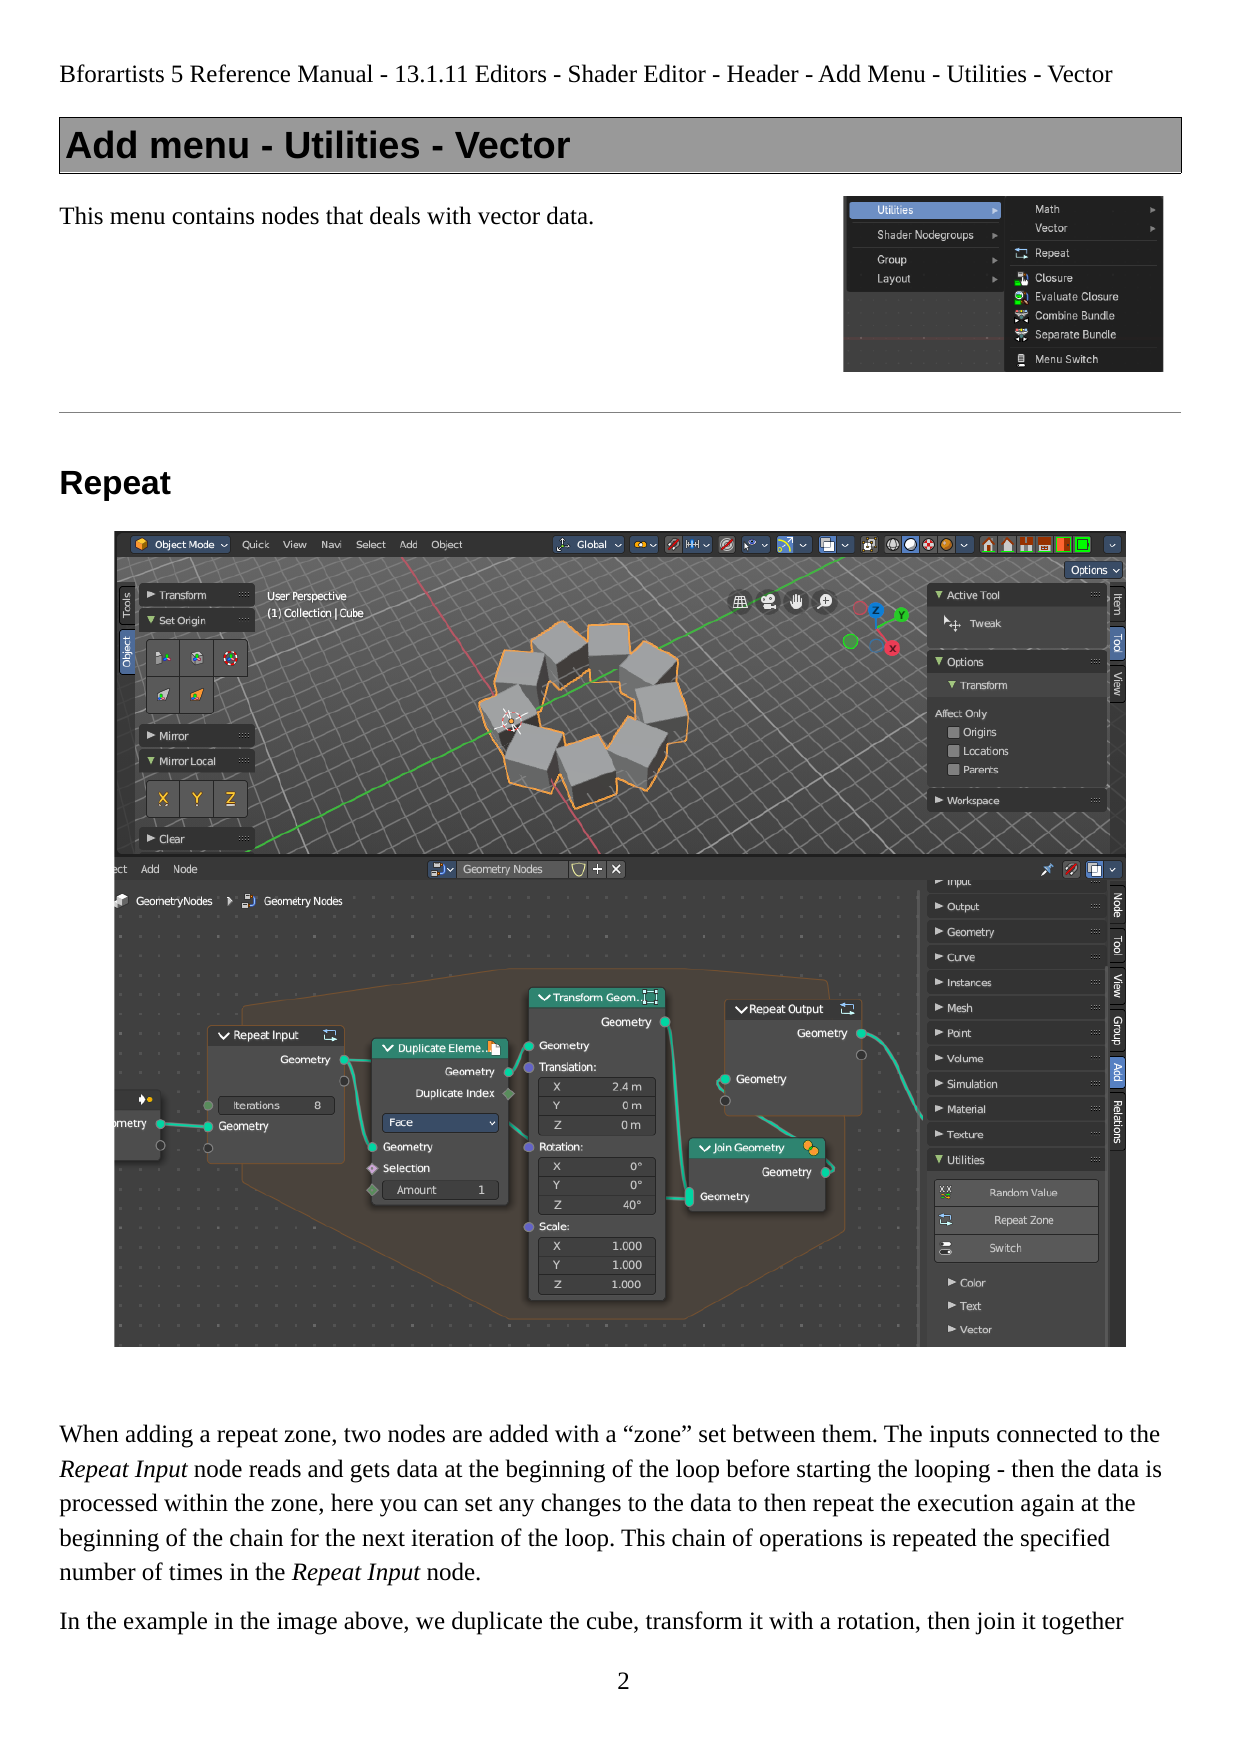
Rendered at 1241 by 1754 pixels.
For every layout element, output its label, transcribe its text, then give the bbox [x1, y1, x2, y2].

table_header Add menu - Utilities - Vector [60, 118, 1181, 172]
text This menu contains nodes that deals with vector data. [59, 201, 843, 230]
picture [114, 531, 1126, 1347]
picture [843, 196, 1164, 372]
text In the example in the image above, we duplicate the cube, transform it with a rotation, then join it together [59, 1606, 1181, 1635]
text When adding a repeat zone, two nodes are added with a “zone” set between them. The inputs connected to the Repeat Input node reads and gets data at the beginning of the loop before starting the looping - then the data is processed within the zone, here you can set any changes to the data to then repeat the execution again at the beginning of the chain for the next iteration of the loop. This chain of operations is repeated the specified number of times in the Repeat Input node. [59, 1419, 1181, 1586]
subtitle Repeat [59, 463, 1181, 501]
